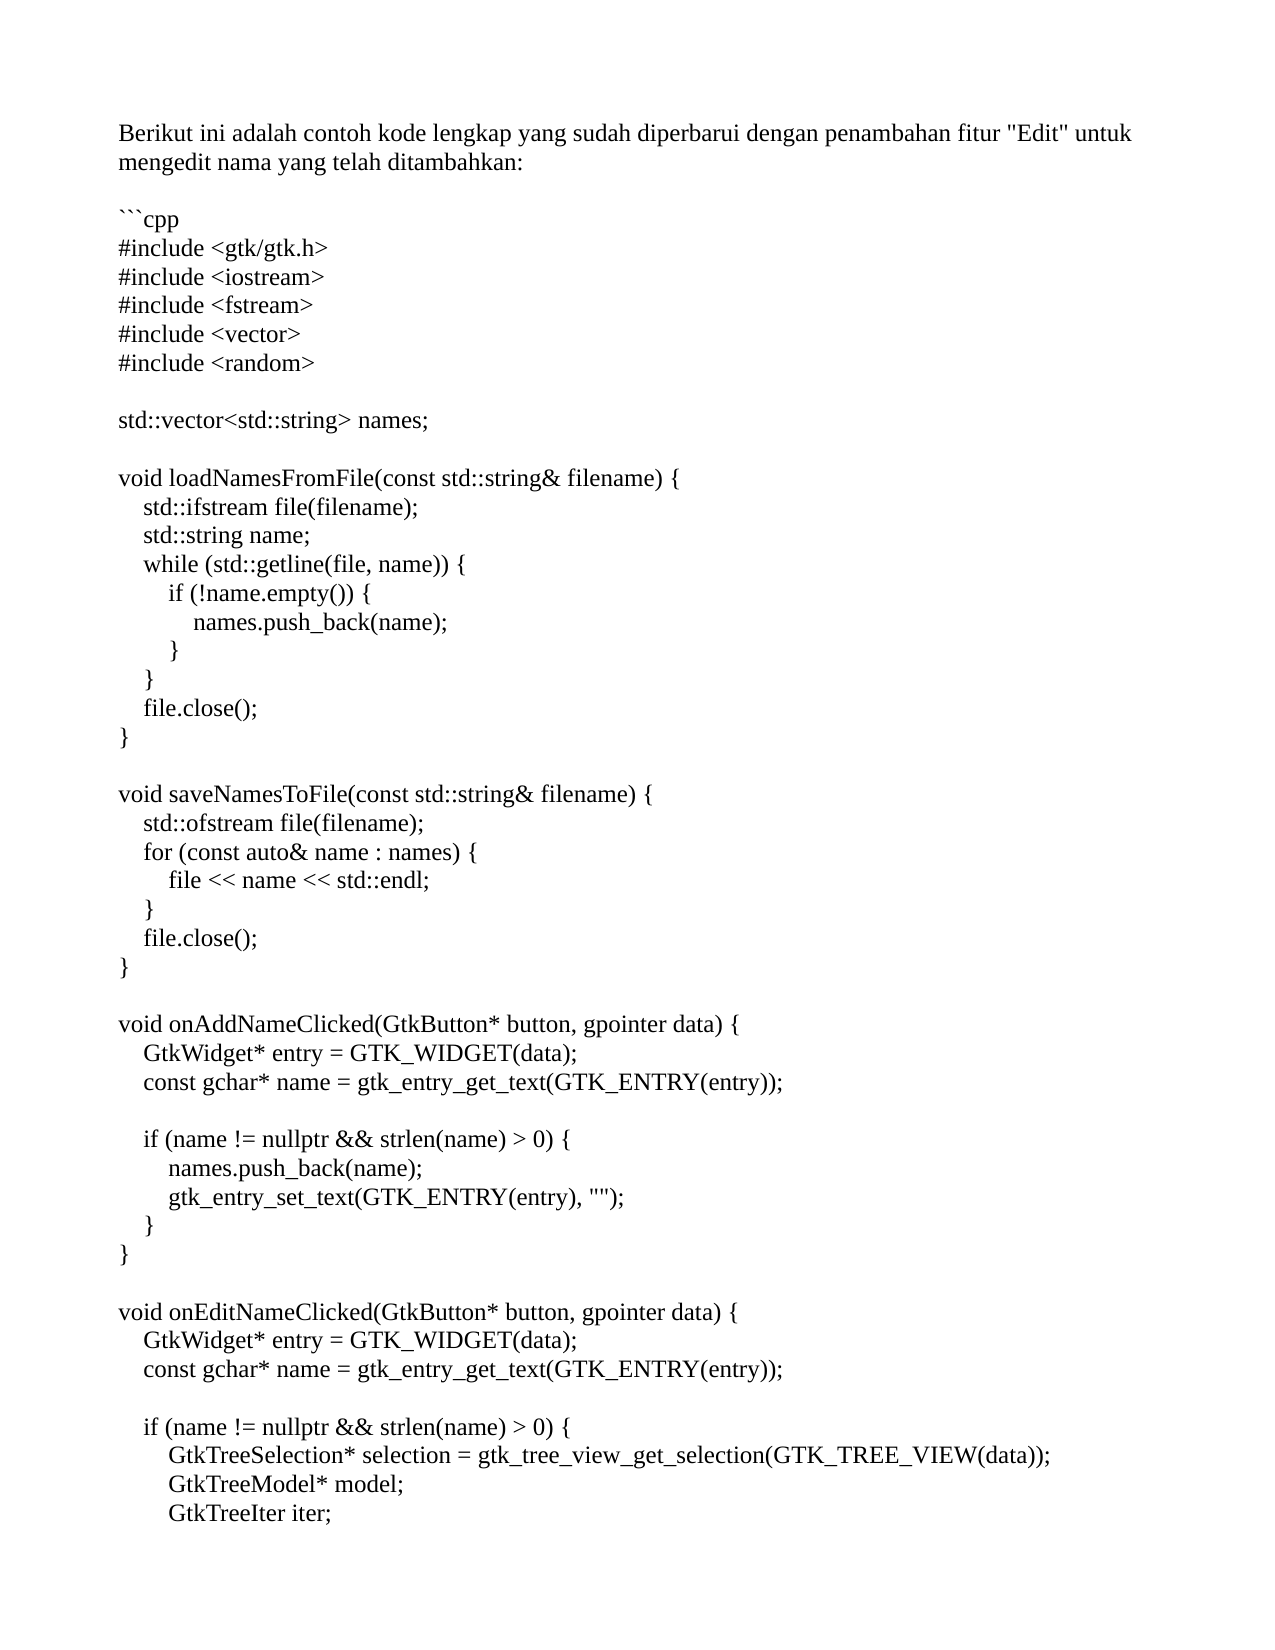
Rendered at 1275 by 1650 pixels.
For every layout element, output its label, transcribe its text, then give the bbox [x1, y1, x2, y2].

text } [118, 1211, 1157, 1239]
text const gchar* name = gtk_entry_get_text(GTK_ENTRY(entry)); [118, 1354, 1157, 1383]
text GtkTreeModel* model; [118, 1469, 1157, 1498]
text GtkTreeIter iter; [118, 1498, 1157, 1527]
text GtkTreeSelection* selection = gtk_tree_view_get_selection(GTK_TREE_VIEW(data)); [118, 1441, 1157, 1469]
text if (!name.empty()) { [118, 578, 1157, 607]
text std::vector<std::string> names; [118, 406, 1157, 434]
text } [118, 664, 1157, 693]
text void saveNamesToFile(const std::string& filename) { [118, 779, 1157, 808]
text gtk_entry_set_text(GTK_ENTRY(entry), ""); [118, 1182, 1157, 1211]
text std::ofstream file(filename); [118, 808, 1157, 837]
text const gchar* name = gtk_entry_get_text(GTK_ENTRY(entry)); [118, 1067, 1157, 1096]
text GtkWidget* entry = GTK_WIDGET(data); [118, 1326, 1157, 1354]
text void loadNamesFromFile(const std::string& filename) { [118, 463, 1157, 492]
text file.close(); [118, 693, 1157, 722]
text void onEditNameClicked(GtkButton* button, gpointer data) { [118, 1297, 1157, 1326]
text for (const auto& name : names) { [118, 837, 1157, 866]
text #include <iostream> [118, 262, 1157, 291]
text file.close(); [118, 923, 1157, 952]
text std::ifstream file(filename); [118, 492, 1157, 521]
text } [118, 722, 1157, 751]
text #include <vector> [118, 319, 1157, 348]
text std::string name; [118, 521, 1157, 549]
text #include <gtk/gtk.h> [118, 233, 1157, 262]
text } [118, 952, 1157, 981]
text void onAddNameClicked(GtkButton* button, gpointer data) { [118, 1009, 1157, 1038]
text names.push_back(name); [118, 1153, 1157, 1182]
text while (std::getline(file, name)) { [118, 549, 1157, 578]
text } [118, 1239, 1157, 1268]
text } [118, 894, 1157, 923]
text if (name != nullptr && strlen(name) > 0) { [118, 1124, 1157, 1153]
text if (name != nullptr && strlen(name) > 0) { [118, 1412, 1157, 1441]
text ```cpp [118, 204, 1157, 233]
text #include <random> [118, 348, 1157, 377]
text } [118, 636, 1157, 664]
text file << name << std::endl; [118, 866, 1157, 894]
text names.push_back(name); [118, 607, 1157, 636]
text GtkWidget* entry = GTK_WIDGET(data); [118, 1038, 1157, 1067]
text #include <fstream> [118, 291, 1157, 319]
text Berikut ini adalah contoh kode lengkap yang sudah diperbarui dengan penambahan fitur "Edit" untuk mengedit nama yang telah ditambahkan: [118, 118, 1157, 176]
